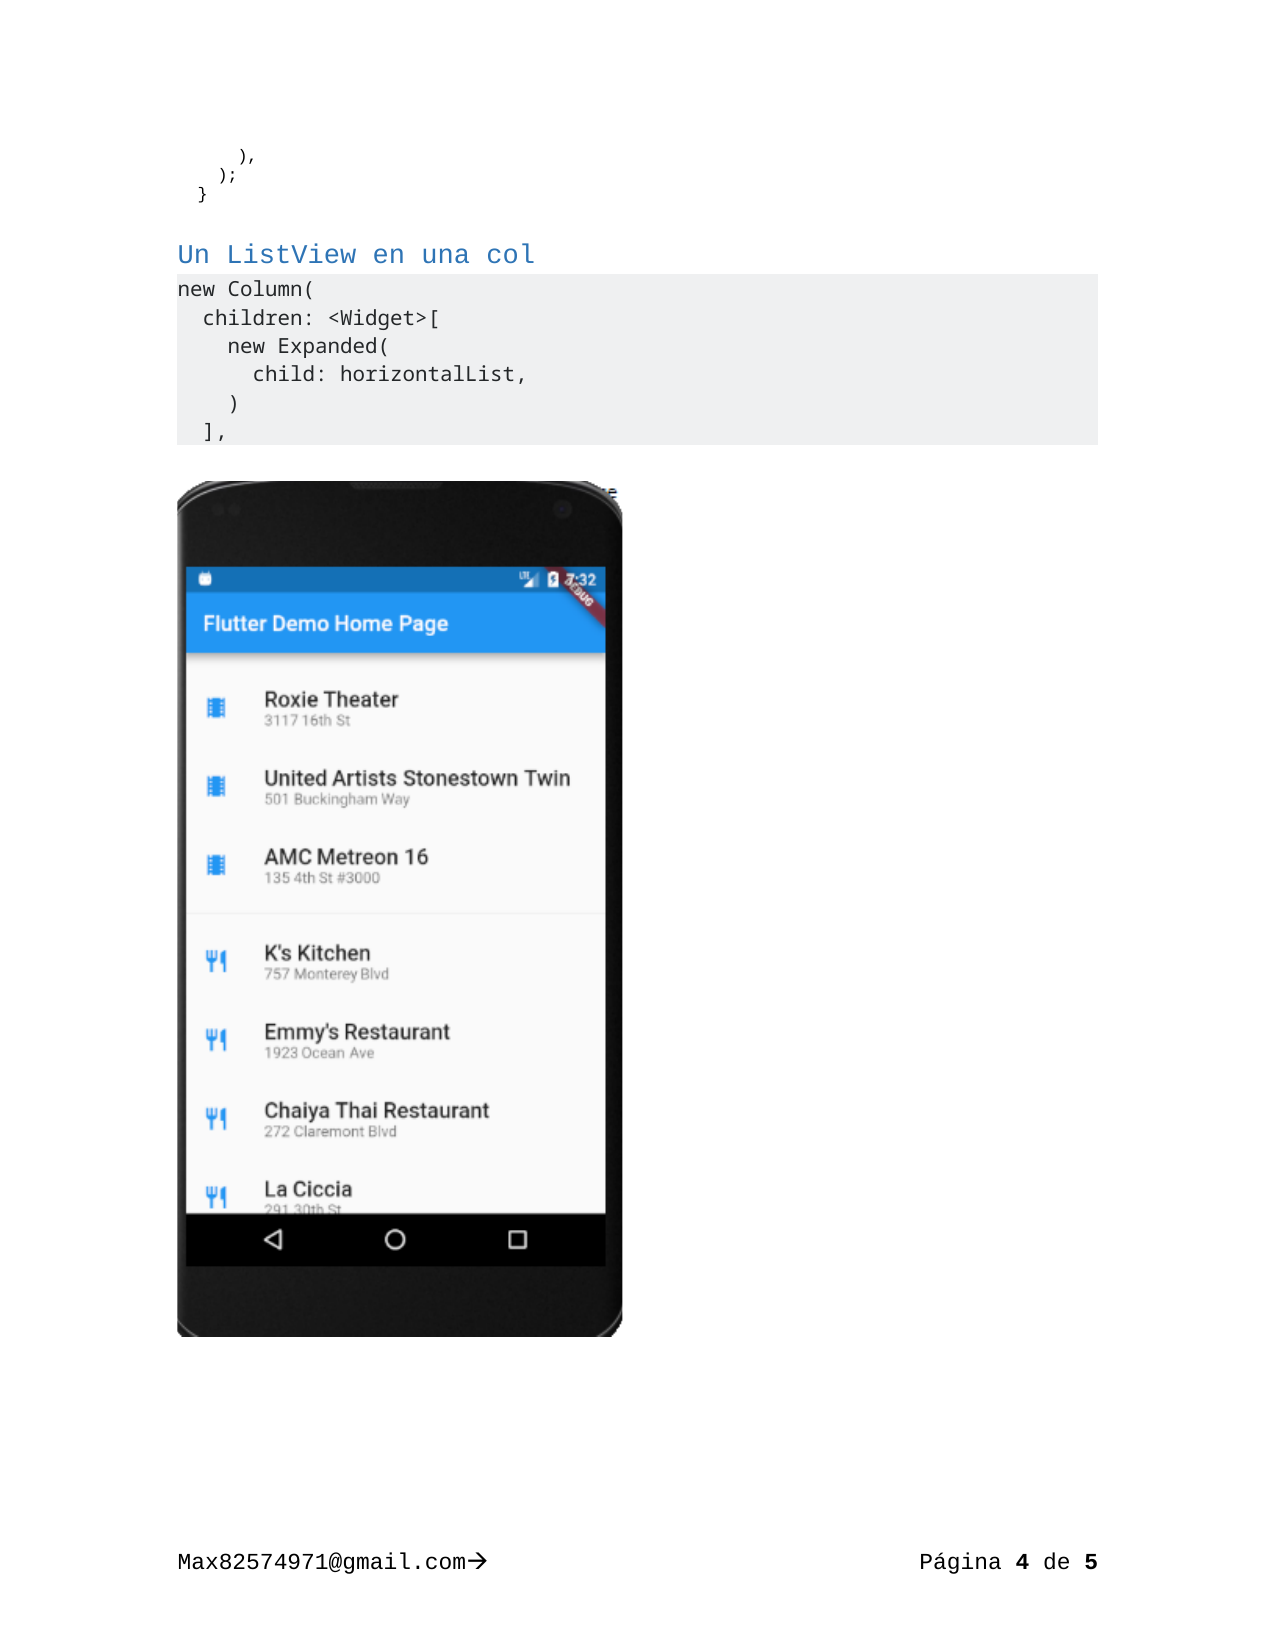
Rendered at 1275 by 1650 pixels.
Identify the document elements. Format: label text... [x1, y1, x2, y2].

text ) [177, 388, 1098, 416]
text ), ); } [177, 148, 1098, 204]
text child: horizontalList, [177, 359, 1098, 388]
text ], [177, 416, 1098, 445]
text new Column( [177, 274, 1098, 303]
picture [177, 481, 623, 1337]
subtitle Un ListView en una col [177, 241, 1098, 272]
text children: <Widget>[ [177, 303, 1098, 331]
text new Expanded( [177, 331, 1098, 359]
